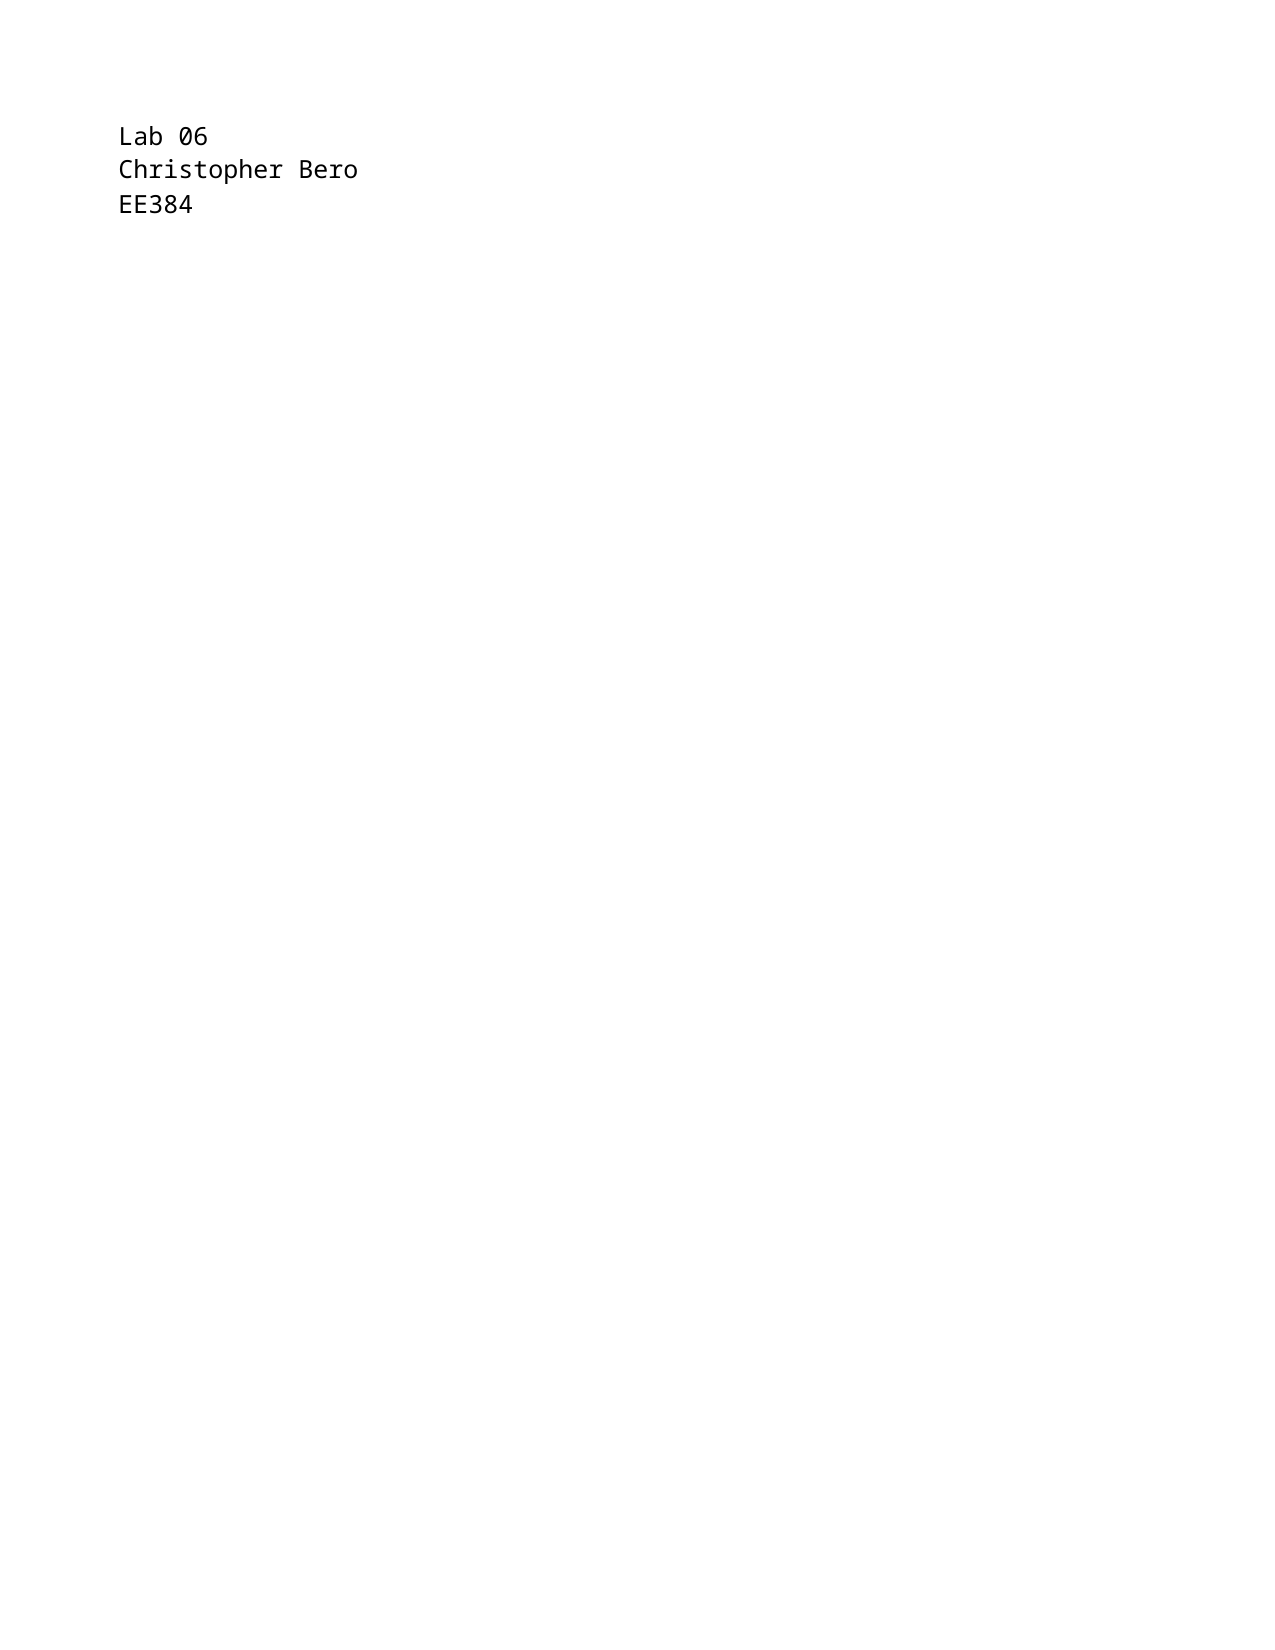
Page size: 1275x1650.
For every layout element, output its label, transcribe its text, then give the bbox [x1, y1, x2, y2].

text Lab 06 [118, 118, 1157, 152]
text Christopher Bero [118, 152, 1157, 186]
text EE384 [118, 186, 1157, 220]
